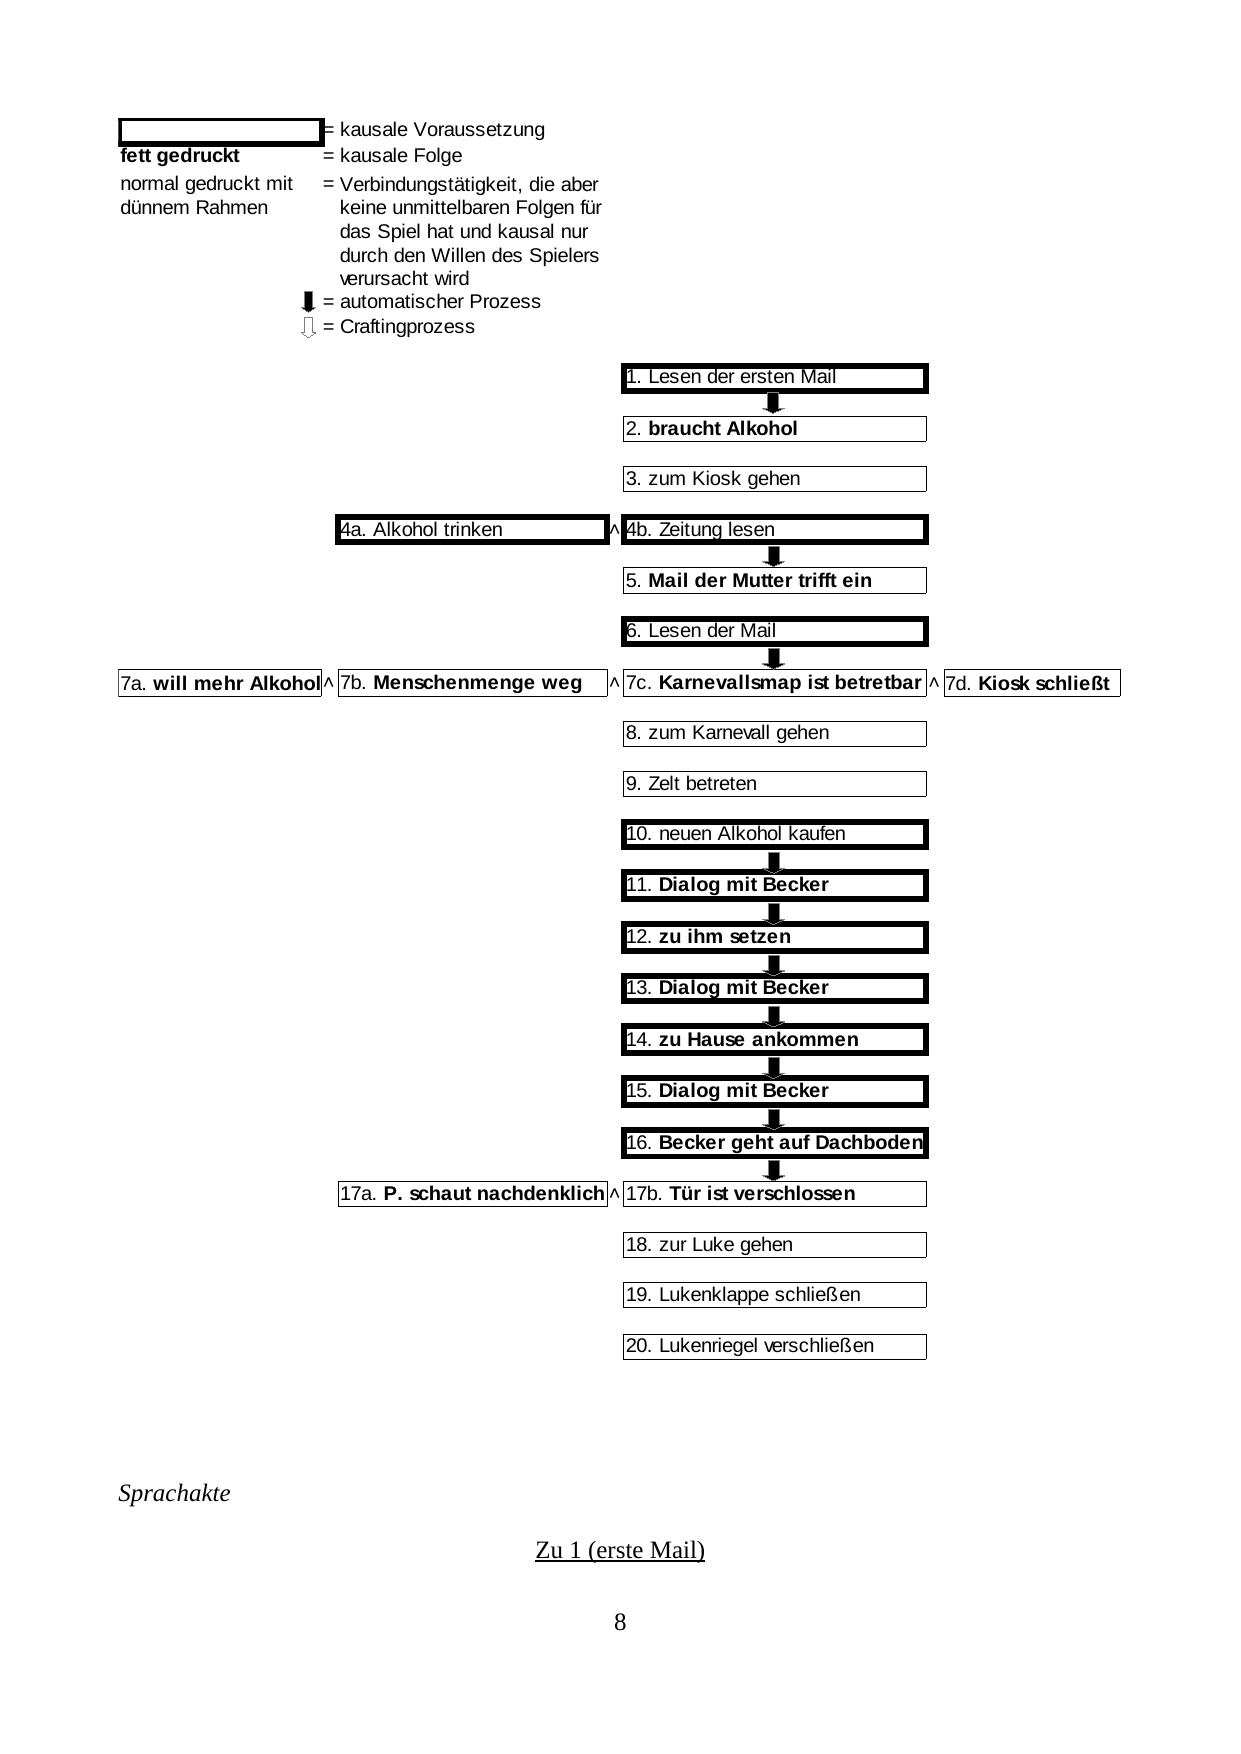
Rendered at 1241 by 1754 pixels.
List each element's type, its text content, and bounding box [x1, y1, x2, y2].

text Zu 1 (erste Mail) [118, 1535, 1122, 1564]
text Sprachakte [118, 1478, 1122, 1507]
